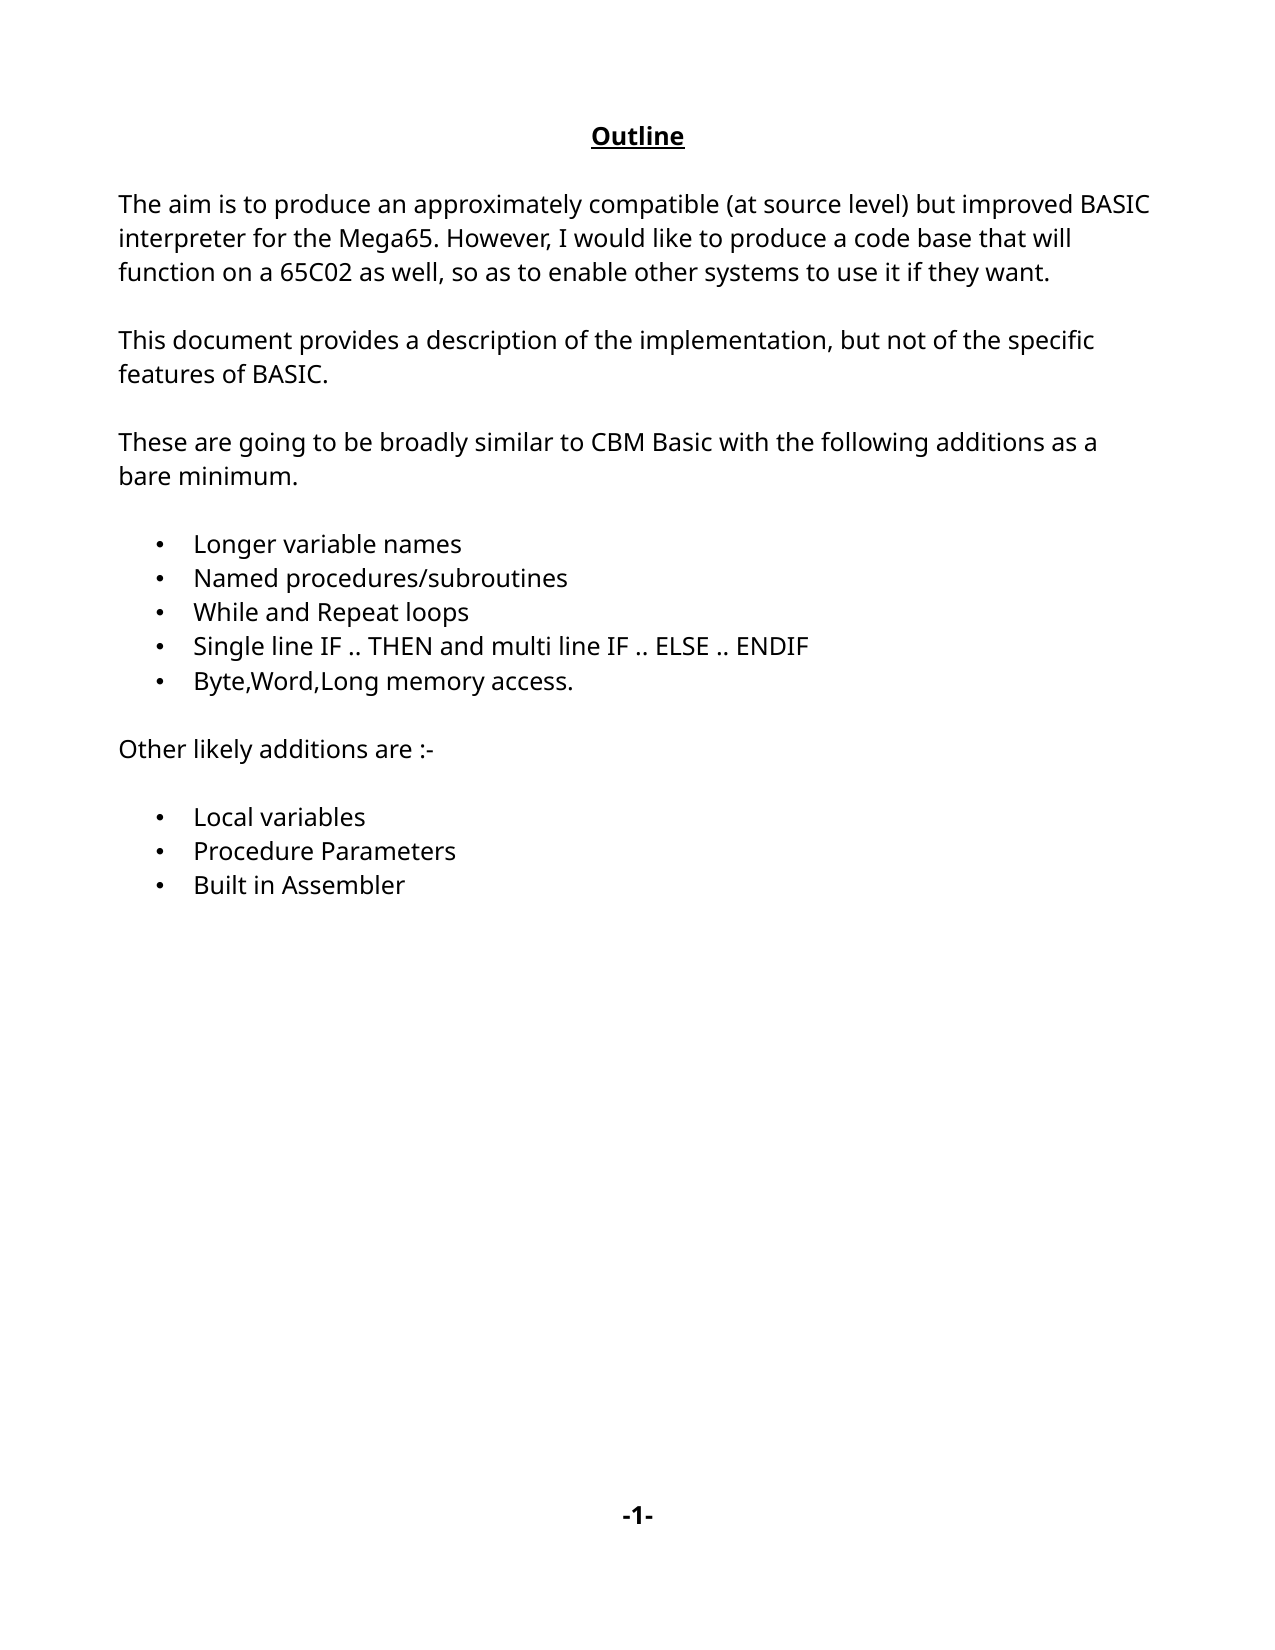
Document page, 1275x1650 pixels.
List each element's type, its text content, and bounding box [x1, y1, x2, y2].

list Longer variable names [156, 527, 1157, 561]
list Single line IF .. THEN and multi line IF .. ELSE .. ENDIF [156, 629, 1157, 663]
text This document provides a description of the implementation, but not of the specific features of BASIC. [118, 322, 1157, 391]
list Built in Assembler [156, 867, 1157, 902]
list Named procedures/subroutines [156, 561, 1157, 595]
text The aim is to produce an approximately compatible (at source level) but improved BASIC interpreter for the Mega65. However, I would like to produce a code base that will function on a 65C02 as well, so as to enable other systems to use it if they want. [118, 186, 1157, 288]
list While and Repeat loops [156, 595, 1157, 629]
list Byte,Word,Long memory access. [156, 663, 1157, 697]
text Other likely additions are :- [118, 731, 1157, 765]
text These are going to be broadly similar to CBM Basic with the following additions as a bare minimum. [118, 425, 1157, 493]
text Outline [118, 118, 1157, 152]
list Local variables [156, 799, 1157, 833]
list Procedure Parameters [156, 833, 1157, 867]
